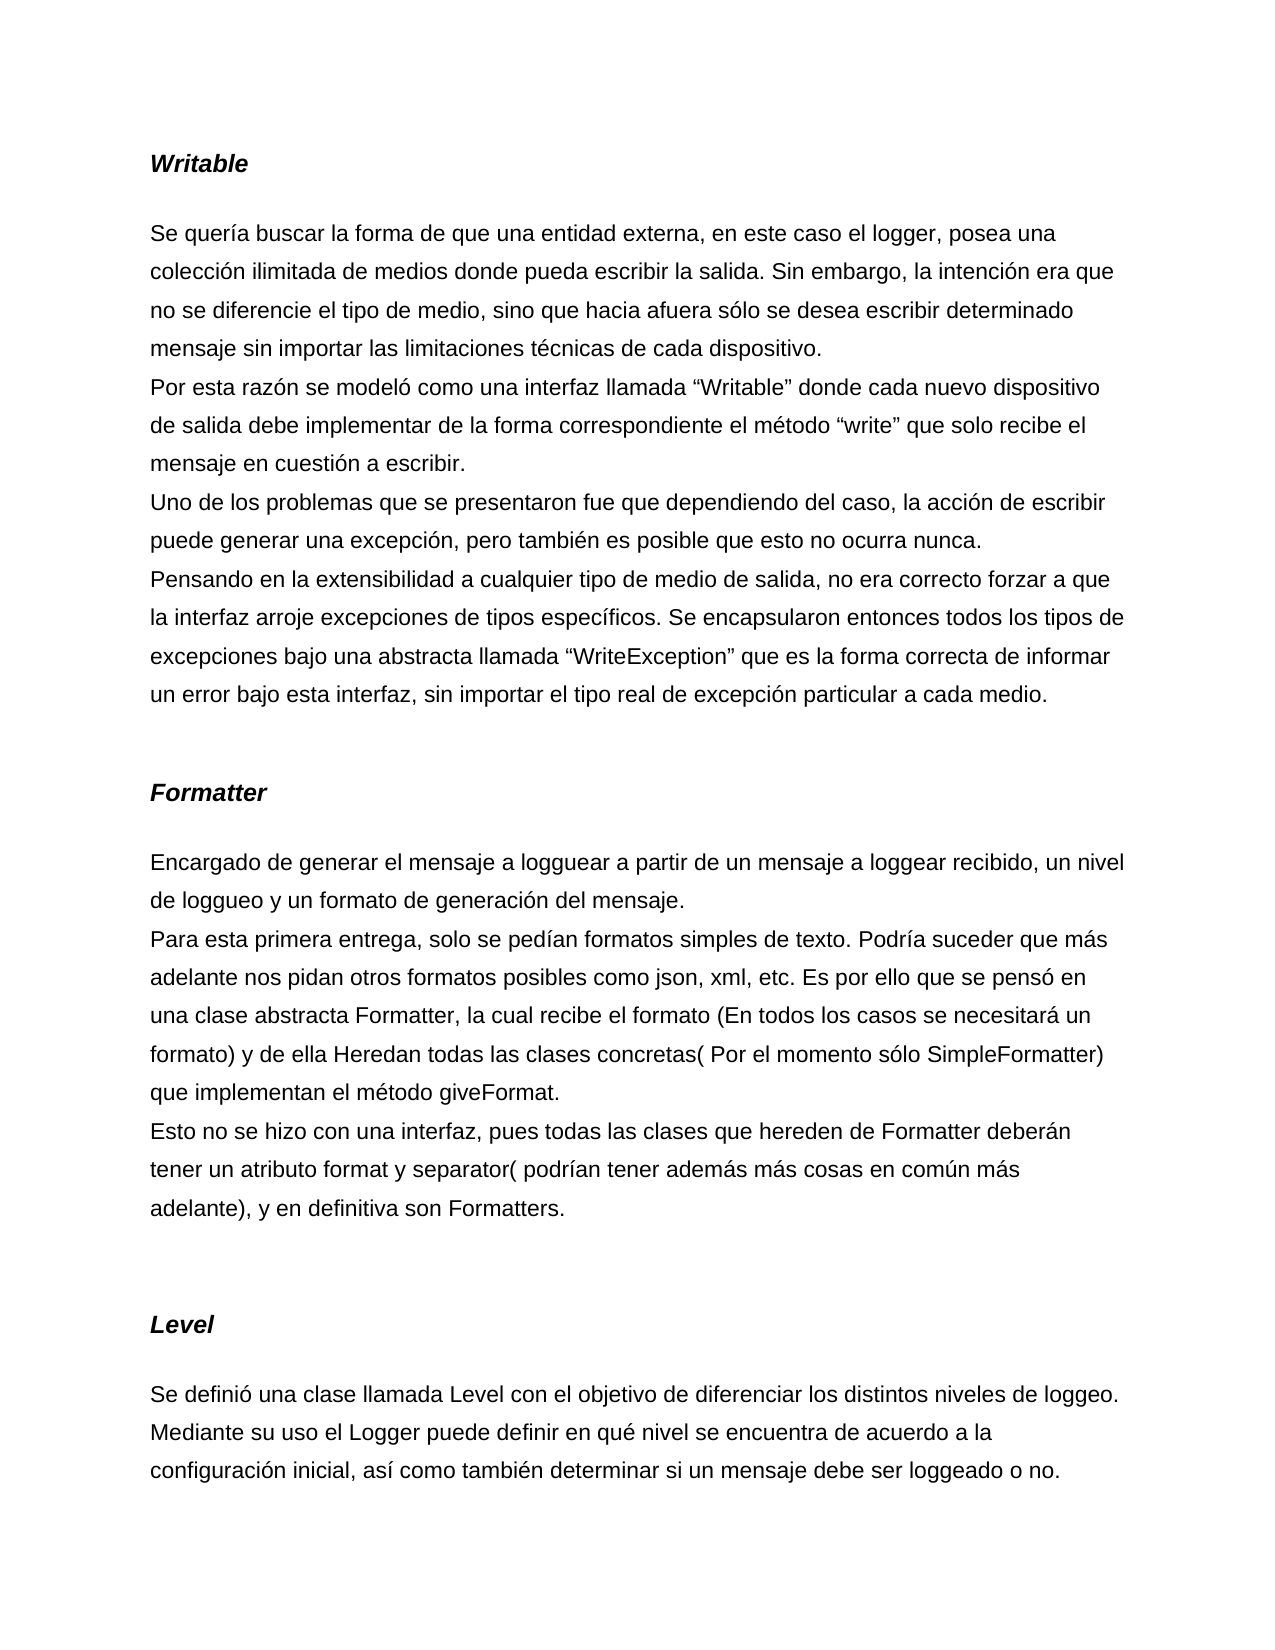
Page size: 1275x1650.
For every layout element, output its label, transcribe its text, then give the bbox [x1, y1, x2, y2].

text Por esta razón se modeló como una interfaz llamada “Writable” donde cada nuevo dispositivo de salida debe implementar de la forma correspondiente el método “write” que solo recibe el mensaje en cuestión a escribir. [150, 374, 1125, 477]
text Level [150, 1311, 1125, 1339]
text Pensando en la extensibilidad a cualquier tipo de medio de salida, no era correcto forzar a que la interfaz arroje excepciones de tipos específicos. Se encapsularon entonces todos los tipos de excepciones bajo una abstracta llamada “WriteException” que es la forma correcta de informar un error bajo esta interfaz, sin importar el tipo real de excepción particular a cada medio. [150, 566, 1125, 707]
text Se quería buscar la forma de que una entidad externa, en este caso el logger, posea una colección ilimitada de medios donde pueda escribir la salida. Sin embargo, la intención era que no se diferencie el tipo de medio, sino que hacia afuera sólo se desea escribir determinado mensaje sin importar las limitaciones técnicas de cada dispositivo. [150, 221, 1125, 361]
text Encargado de generar el mensaje a logguear a partir de un mensaje a loggear recibido, un nivel de loggueo y un formato de generación del mensaje. [150, 849, 1125, 913]
text Esto no se hizo con una interfaz, pues todas las clases que hereden de Formatter deberán tener un atributo format y separator( podrían tener además más cosas en común más adelante), y en definitiva son Formatters. [150, 1118, 1125, 1221]
text Se definió una clase llamada Level con el objetivo de diferenciar los distintos niveles de loggeo. Mediante su uso el Logger puede definir en qué nivel se encuentra de acuerdo a la configuración inicial, así como también determinar si un mensaje debe ser loggeado o no. [150, 1381, 1125, 1484]
text Uno de los problemas que se presentaron fue que dependiendo del caso, la acción de escribir puede generar una excepción, pero también es posible que esto no ocurra nunca. [150, 489, 1125, 554]
text Para esta primera entrega, solo se pedían formatos simples de texto. Podría suceder que más adelante nos pidan otros formatos posibles como json, xml, etc. Es por ello que se pensó en una clase abstracta Formatter, la cual recibe el formato (En todos los casos se necesitará un formato) y de ella Heredan todas las clases concretas( Por el momento sólo SimpleFormatter) que implementan el método giveFormat. [150, 926, 1125, 1106]
text Writable [150, 150, 1125, 178]
text Formatter [150, 779, 1125, 807]
